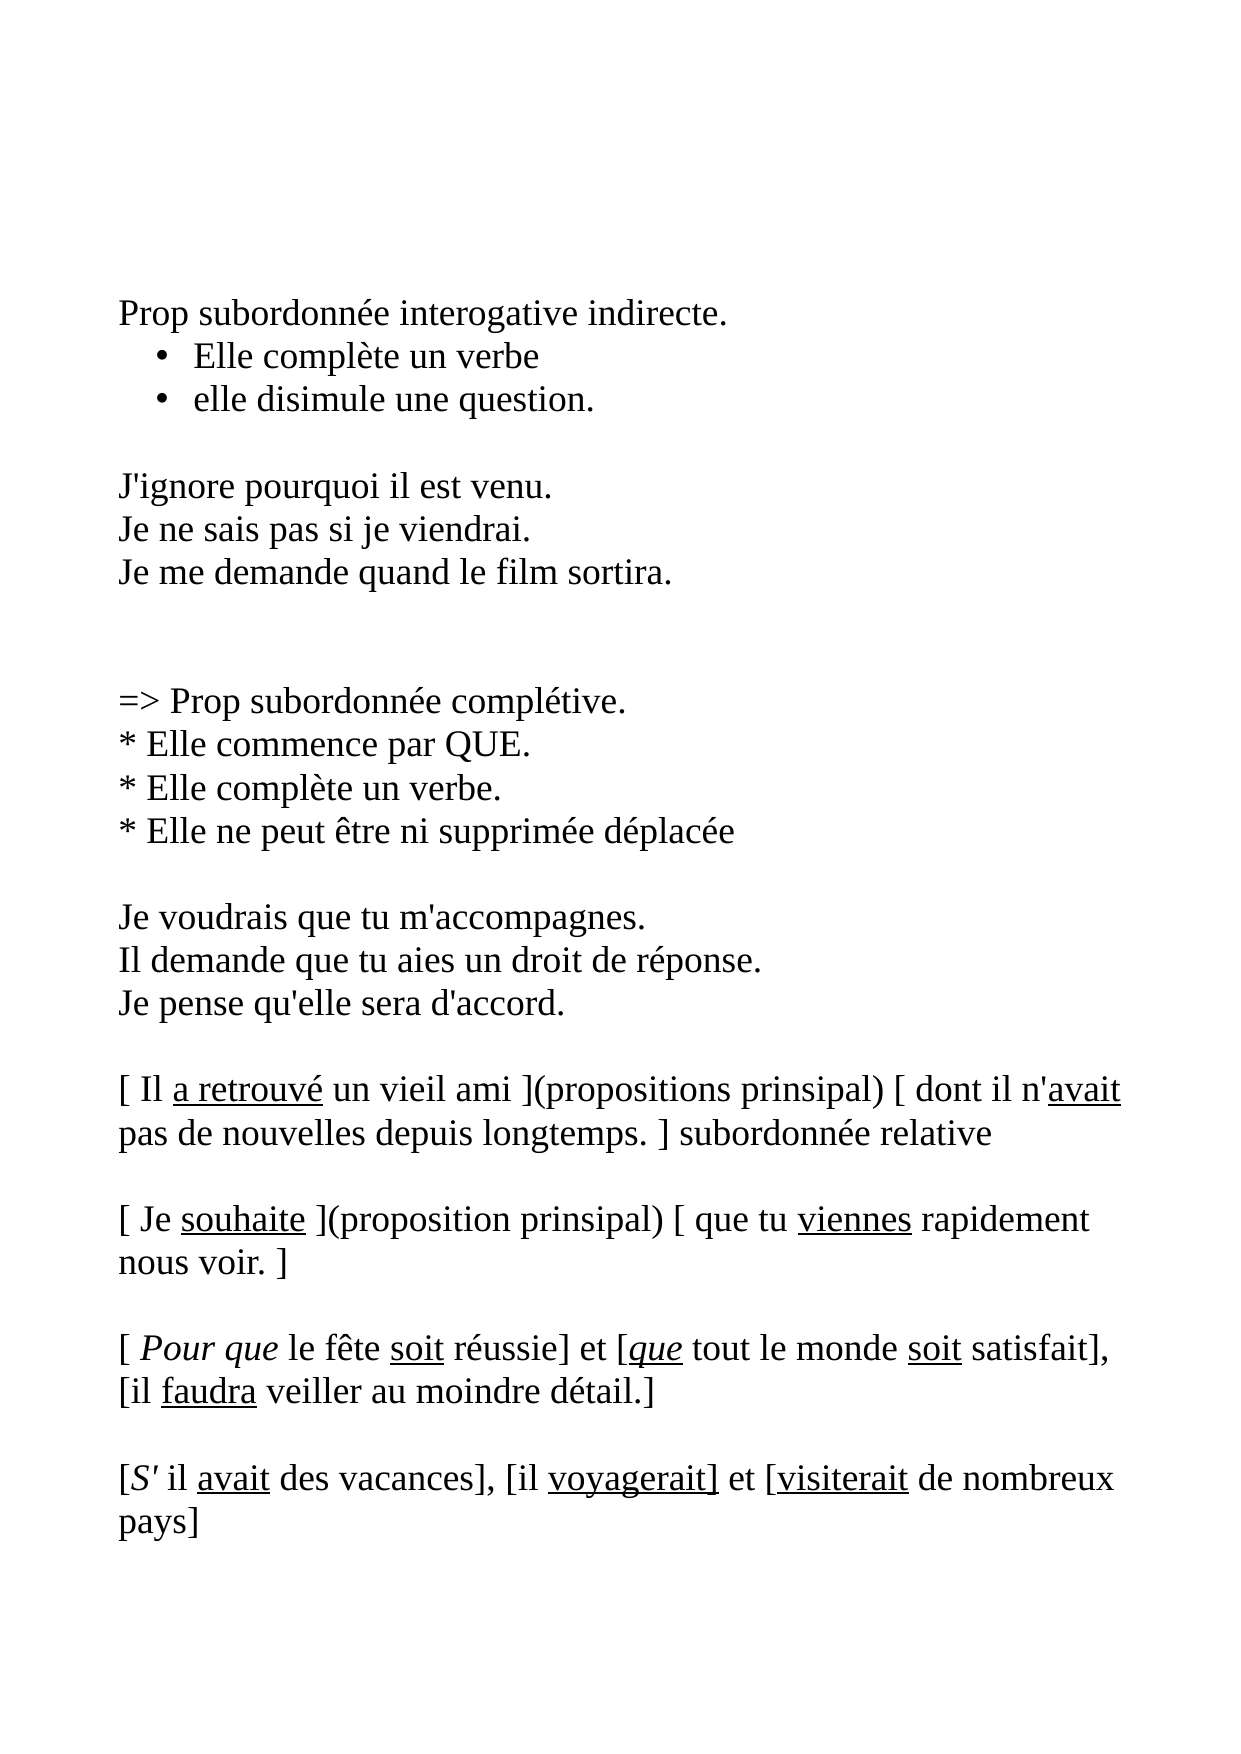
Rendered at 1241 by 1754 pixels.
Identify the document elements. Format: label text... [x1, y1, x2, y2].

text Je me demande quand le film sortira. [118, 549, 1122, 592]
text * Elle ne peut être ni supprimée déplacée [118, 808, 1122, 851]
text [S' il avait des vacances], [il voyagerait] et [visiterait de nombreux pays] [118, 1455, 1122, 1541]
text J'ignore pourquoi il est venu. [118, 463, 1122, 506]
text * Elle complète un verbe. [118, 765, 1122, 808]
text => Prop subordonnée complétive. [118, 679, 1122, 722]
text * Elle commence par QUE. [118, 722, 1122, 765]
text Je ne sais pas si je viendrai. [118, 506, 1122, 549]
text Je pense qu'elle sera d'accord. [118, 981, 1122, 1024]
text [ Pour que le fête soit réussie] et [que tout le monde soit satisfait], [il faudra veiller au moindre détail.] [118, 1326, 1122, 1412]
text Prop subordonnée interogative indirecte. [118, 291, 1122, 334]
text Je voudrais que tu m'accompagnes. [118, 894, 1122, 937]
list Elle complète un verbe [156, 334, 1122, 377]
text Il demande que tu aies un droit de réponse. [118, 937, 1122, 981]
text [ Je souhaite ](proposition prinsipal) [ que tu viennes rapidement nous voir. ] [118, 1196, 1122, 1282]
text [ Il a retrouvé un vieil ami ](propositions prinsipal) [ dont il n'avait pas de nouvelles depuis longtemps. ] subordonnée relative [118, 1067, 1122, 1153]
list elle disimule une question. [156, 377, 1122, 420]
